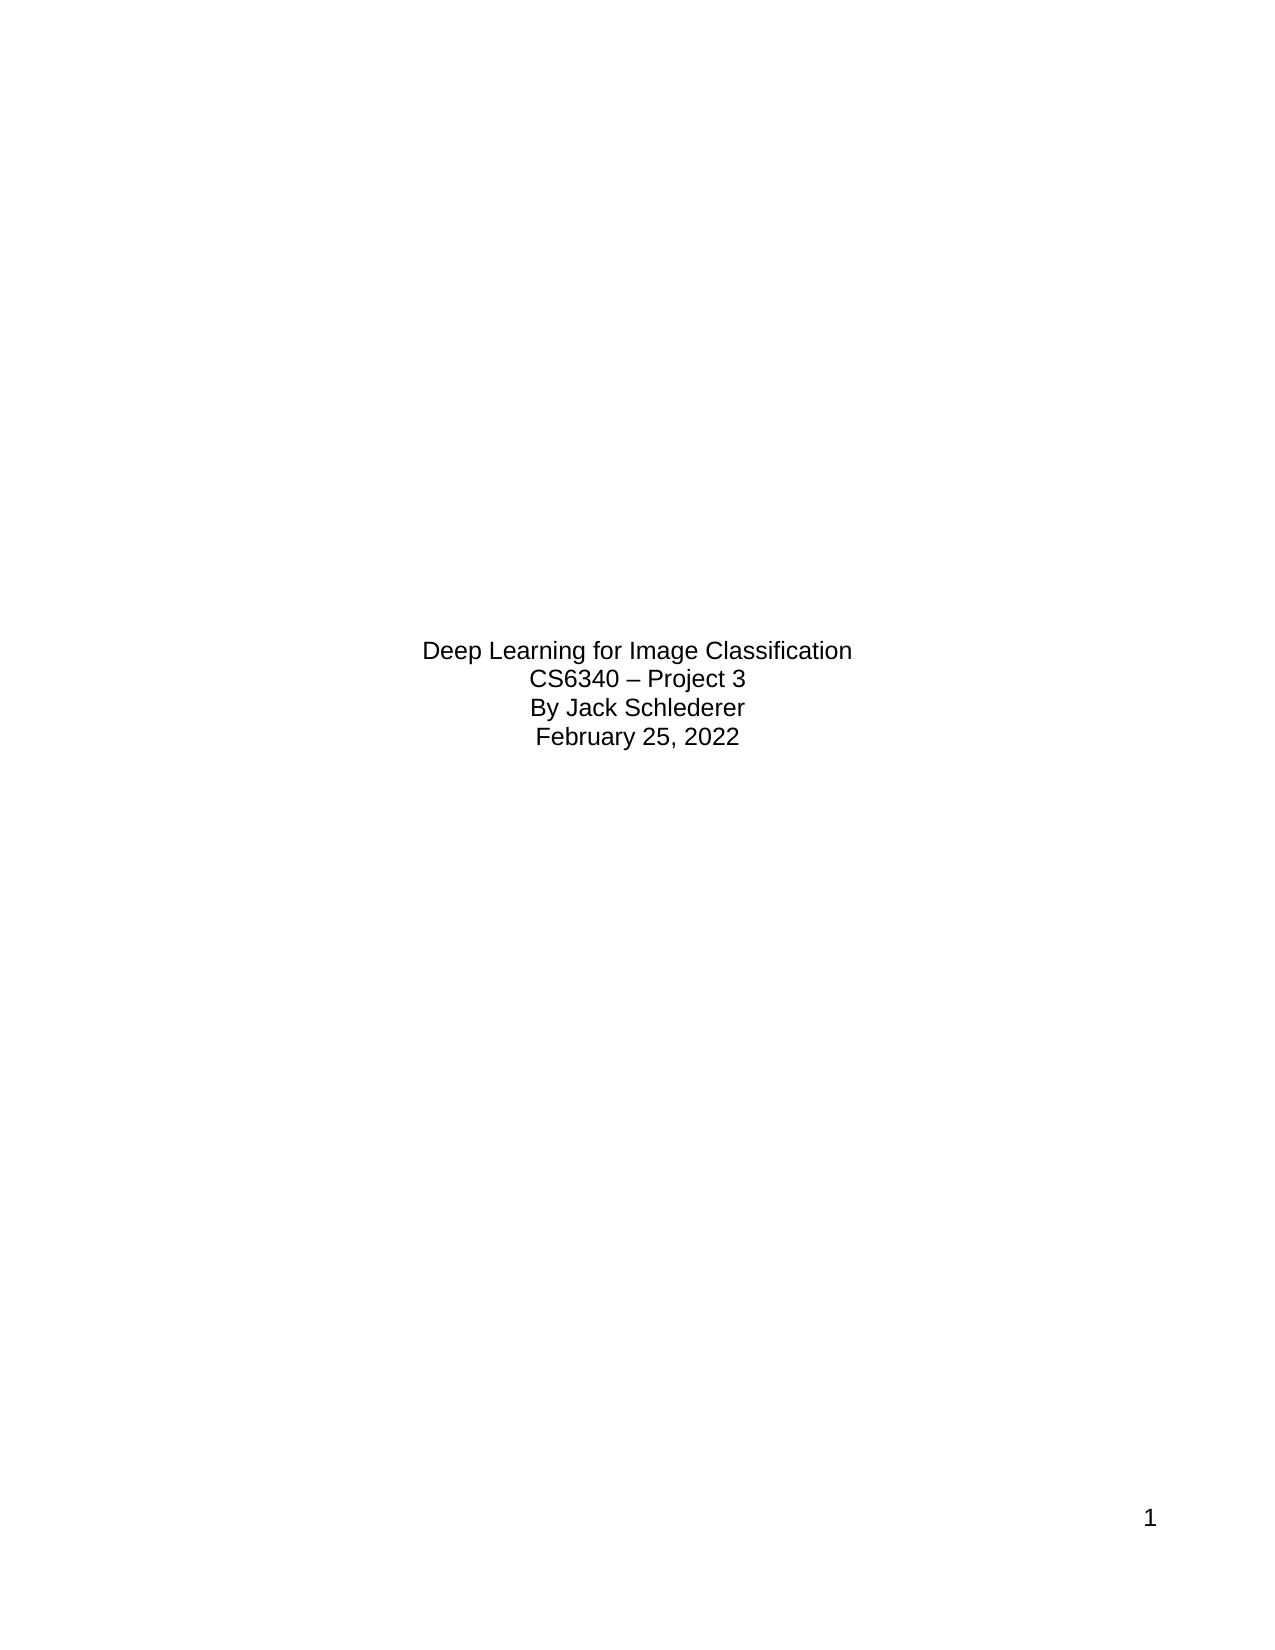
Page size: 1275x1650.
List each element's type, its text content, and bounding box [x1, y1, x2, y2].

text February 25, 2022 [118, 722, 1157, 751]
text Deep Learning for Image Classification [118, 636, 1157, 664]
text CS6340 – Project 3 [118, 664, 1157, 693]
text By Jack Schlederer [118, 693, 1157, 722]
